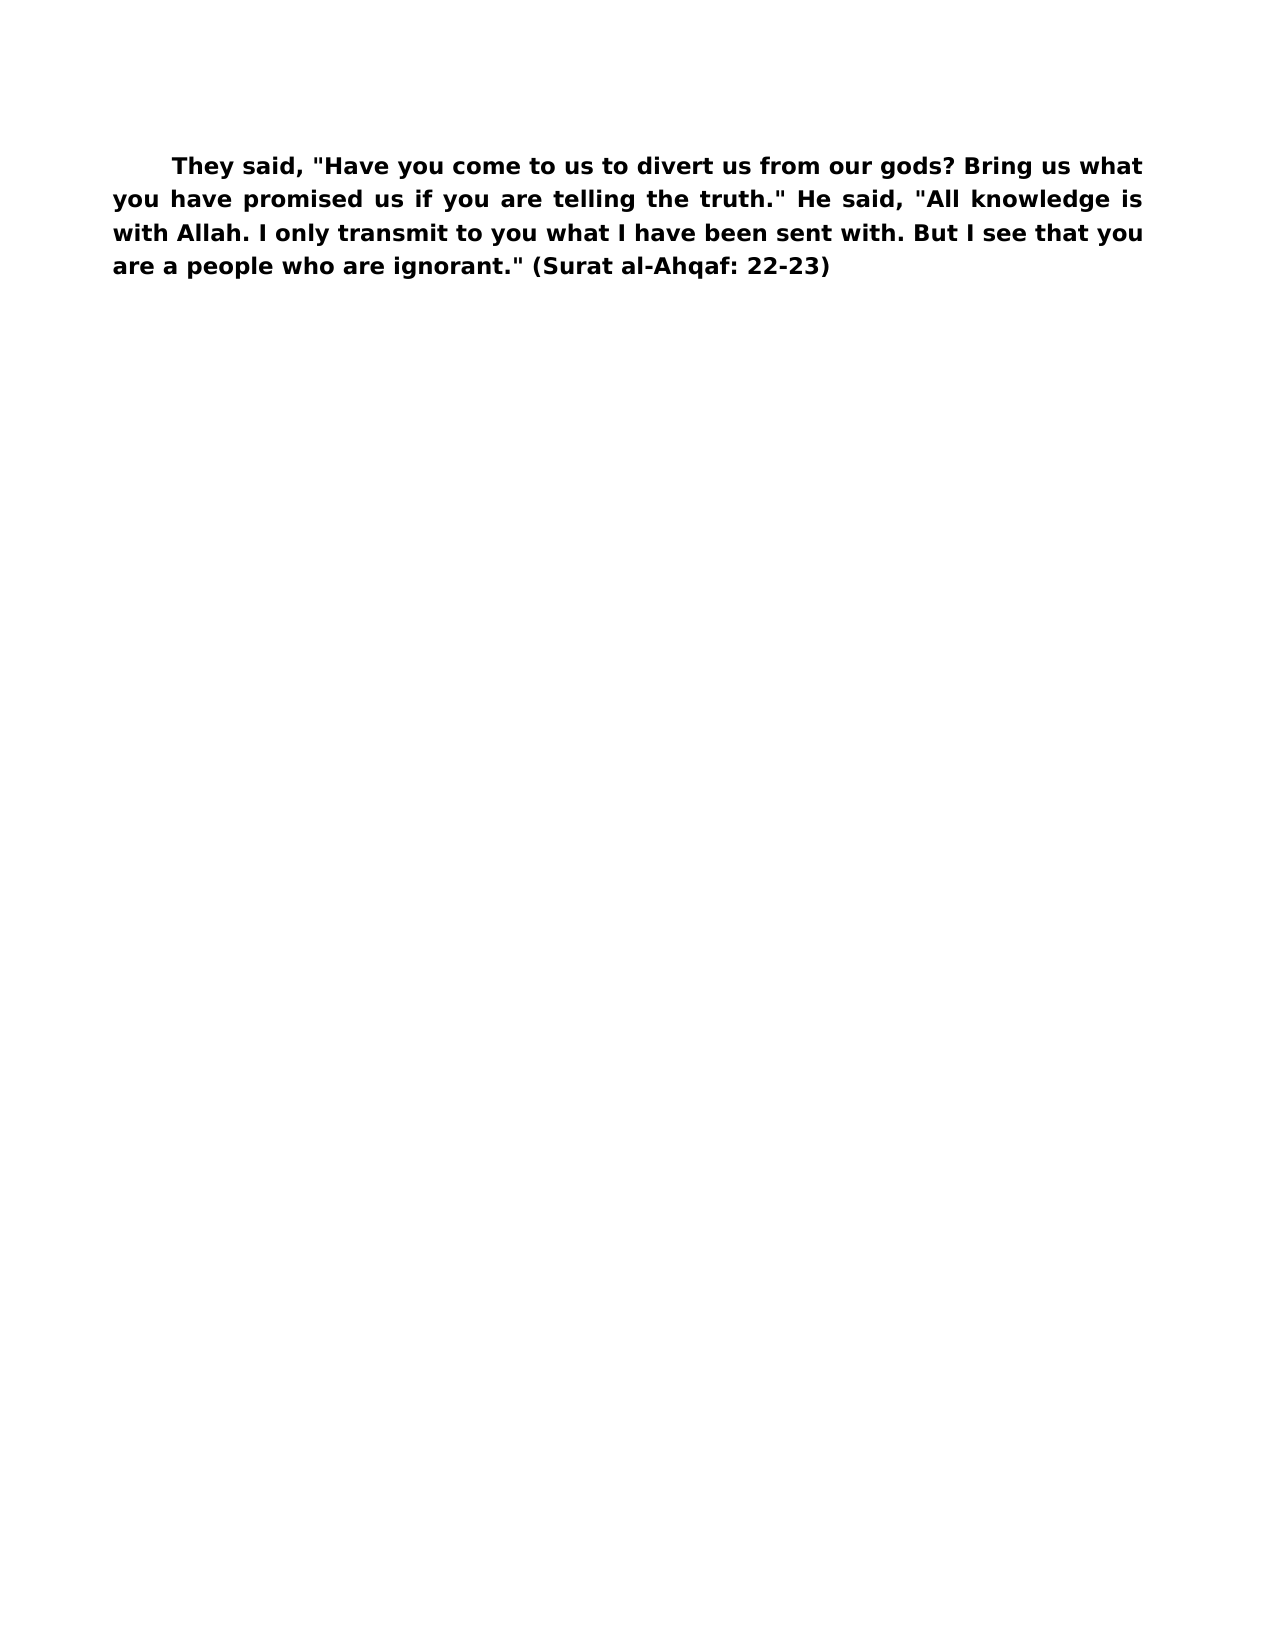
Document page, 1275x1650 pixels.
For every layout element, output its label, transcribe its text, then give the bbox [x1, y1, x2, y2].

text They said, "Have you come to us to divert us from our gods? Bring us what you have promised us if you are telling the truth." He said, "All knowledge is with Allah. I only transmit to you what I have been sent with. But I see that you are a people who are ignorant." (Surat al-Ahqaf: 22-23) [112, 148, 1145, 281]
